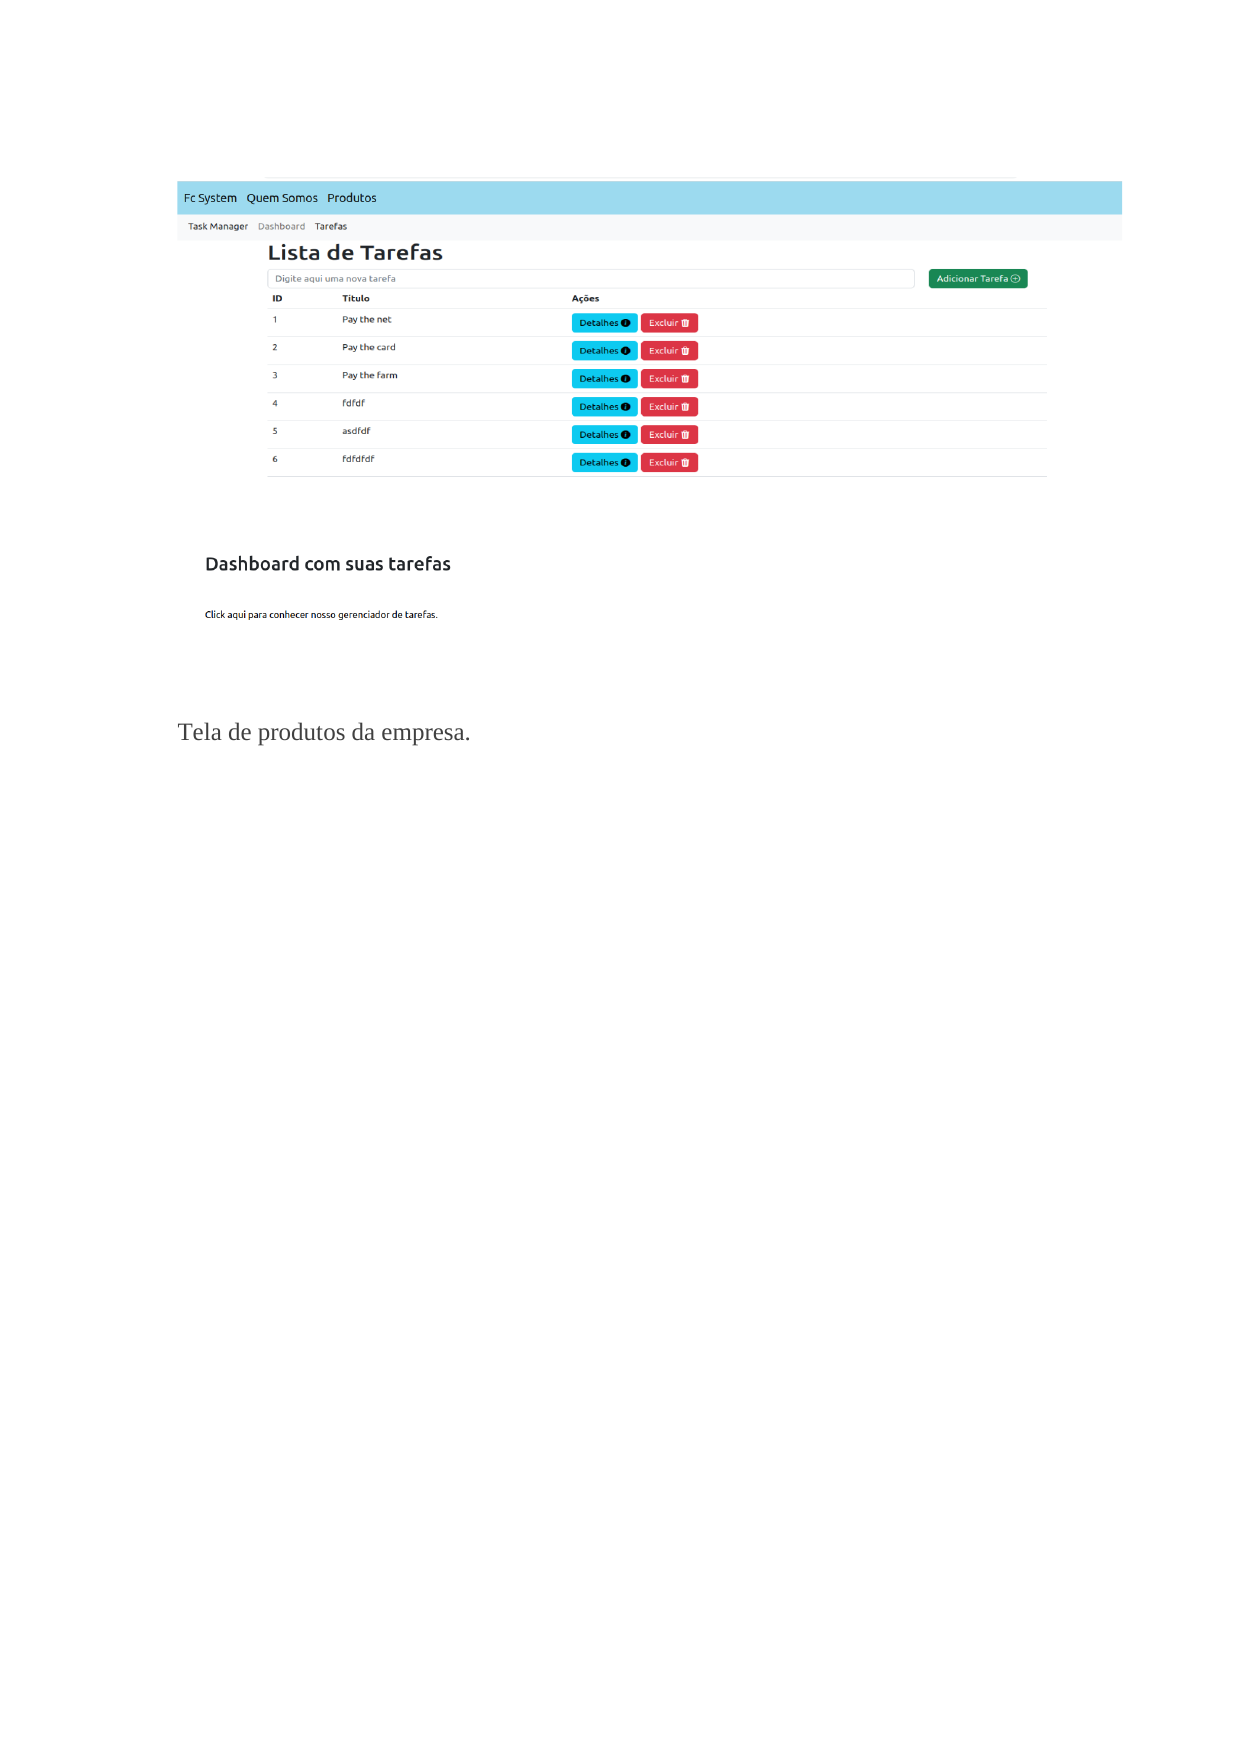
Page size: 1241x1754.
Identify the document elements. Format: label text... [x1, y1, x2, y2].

picture [177, 177, 1123, 660]
text Tela de produtos da empresa. [177, 717, 1122, 746]
